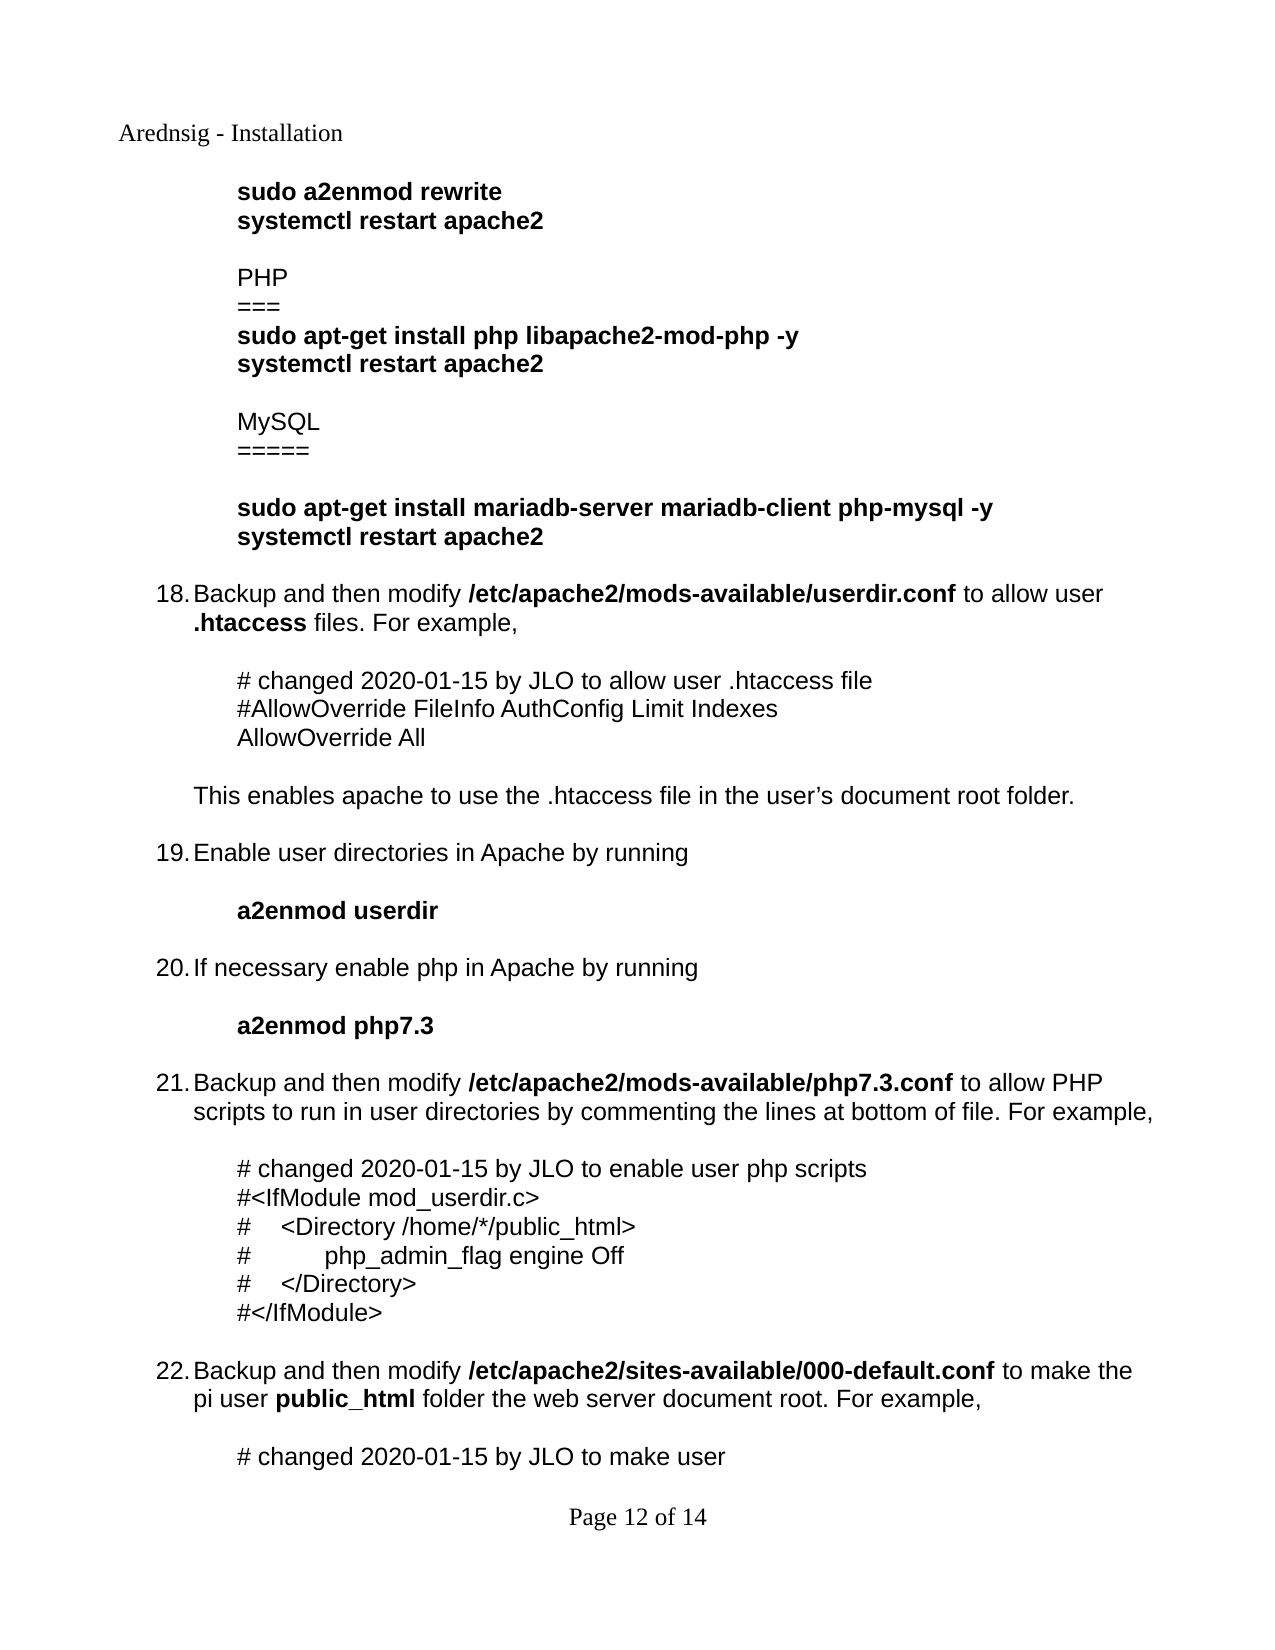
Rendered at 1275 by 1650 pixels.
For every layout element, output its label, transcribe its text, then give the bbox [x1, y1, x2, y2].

list Backup and then modify /etc/apache2/mods-available/php7.3.conf to allow PHP scripts to run in user directories by commenting the lines at bottom of file. For example, # changed 2020-01-15 by JLO to enable user php scripts #<IfModule mod_userdir.c> # <Directory /home/*/public_html> # php_admin_flag engine Off # </Directory> #</IfModule> [156, 1068, 1157, 1356]
list If necessary enable php in Apache by running a2enmod php7.3 [156, 953, 1157, 1068]
list Enable user directories in Apache by running a2enmod userdir [156, 838, 1157, 953]
list Backup and then modify /etc/apache2/mods-available/userdir.conf to allow user .htaccess files. For example, # changed 2020-01-15 by JLO to allow user .htaccess file #AllowOverride FileInfo AuthConfig Limit Indexes AllowOverride All This enables apache to use the .htaccess file in the user’s document root folder. [156, 579, 1157, 838]
list sudo a2enmod rewrite systemctl restart apache2 PHP === sudo apt-get install php libapache2-mod-php -y systemctl restart apache2 MySQL ===== sudo apt-get install mariadb-server mariadb-client php-mysql -y systemctl restart apache2 [156, 177, 1157, 579]
list Backup and then modify /etc/apache2/sites-available/000-default.conf to make the pi user public_html folder the web server document root. For example, # changed 2020-01-15 by JLO to make user [156, 1356, 1157, 1471]
